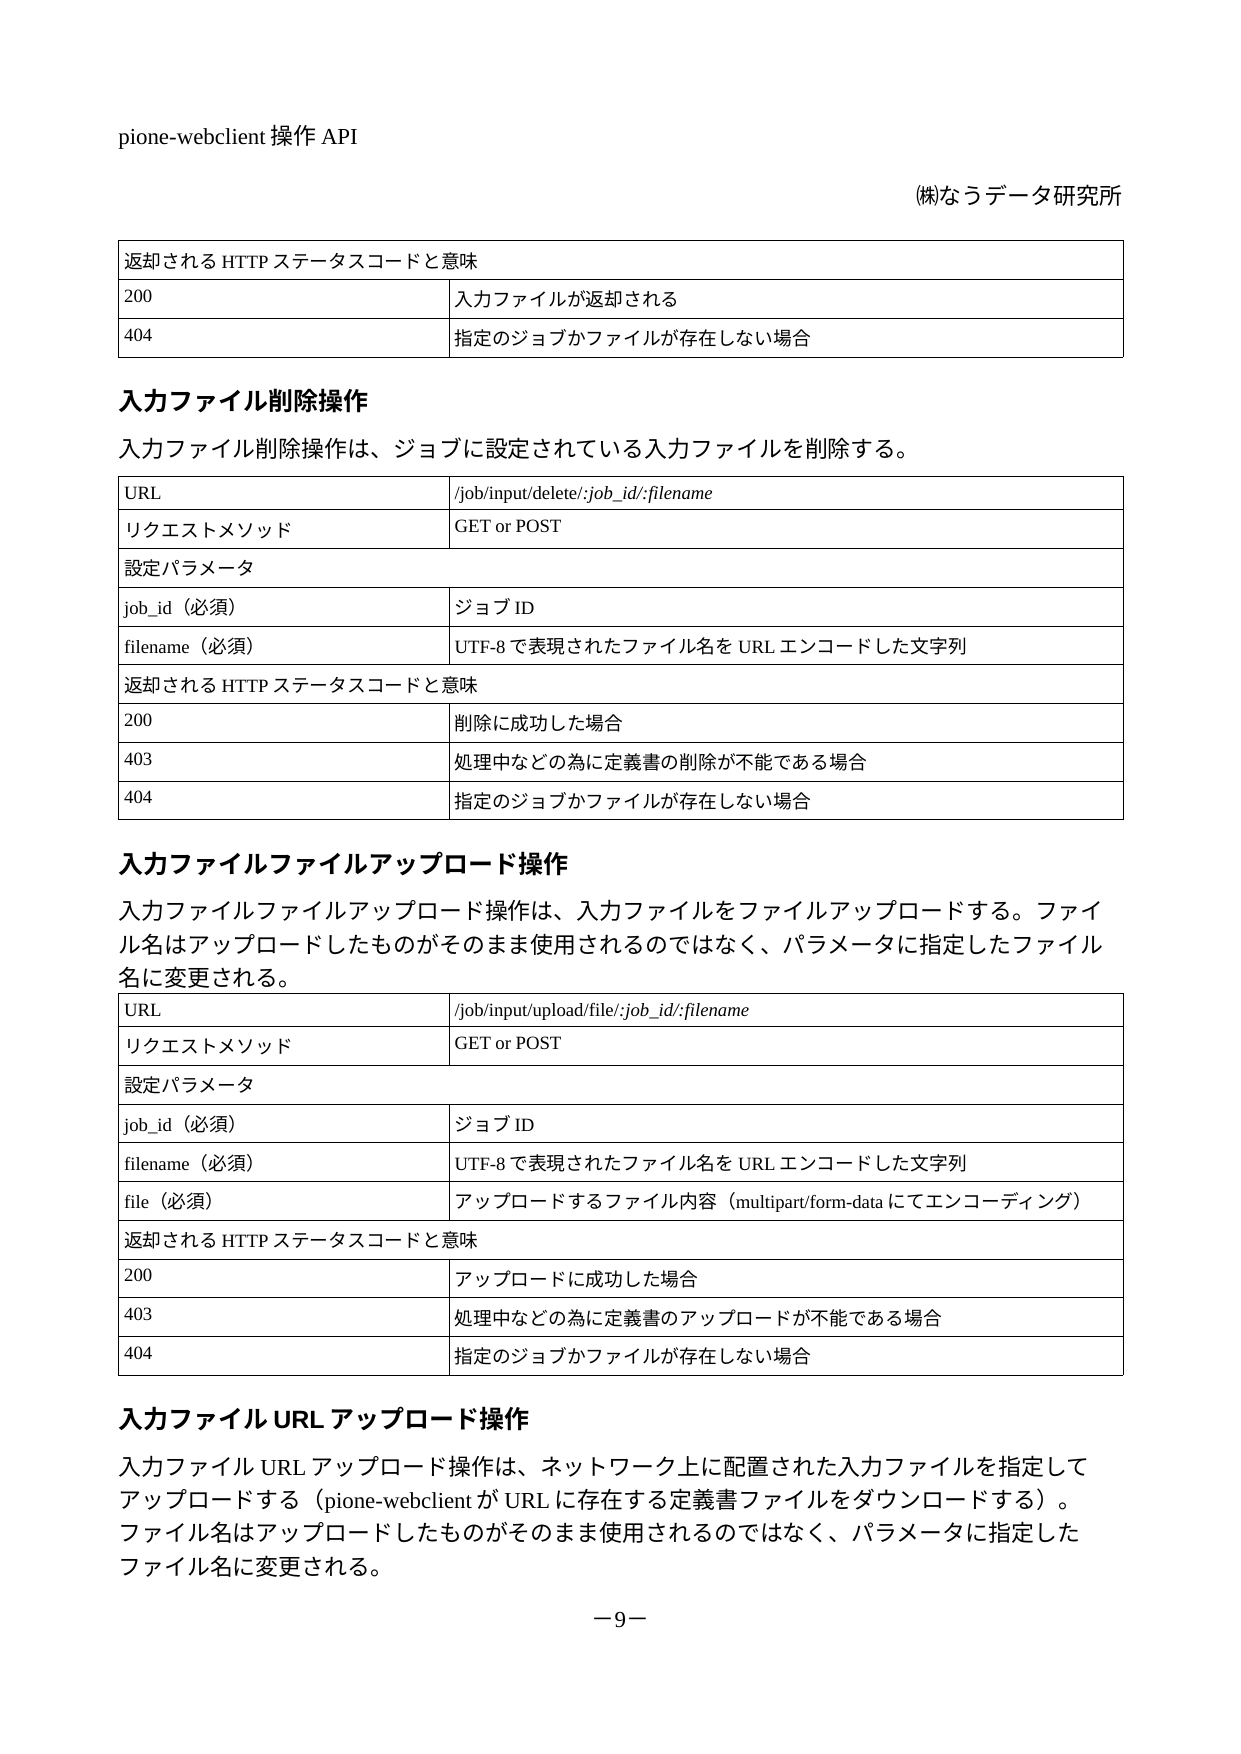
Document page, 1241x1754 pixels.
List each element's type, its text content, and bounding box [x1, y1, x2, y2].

table_cell GET or POST [450, 1027, 1123, 1065]
table_cell 設定パラメータ [119, 549, 1123, 587]
text 入力ファイル削除操作は、ジョブに設定されている入力ファイルを削除する。 [118, 431, 1122, 464]
table_cell 削除に成功した場合 [450, 704, 1123, 742]
table_cell job_id（必須） [119, 1105, 449, 1142]
table_cell 処理中などの為に定義書の削除が不能である場合 [450, 743, 1123, 781]
table_cell file（必須） [119, 1182, 449, 1220]
table_header /job/input/upload/file/:job_id/:filename [450, 994, 1123, 1026]
table_cell 403 [119, 1298, 449, 1336]
table_cell 200 [119, 1260, 449, 1297]
table_cell アップロードに成功した場合 [450, 1260, 1123, 1297]
table_cell ジョブID [450, 1105, 1123, 1142]
table_cell filename（必須） [119, 1143, 449, 1181]
table_cell 404 [119, 319, 449, 357]
subtitle 入力ファイルファイルアップロード操作 [118, 844, 1122, 881]
table_cell 返却されるHTTPステータスコードと意味 [119, 241, 1123, 279]
table_cell 指定のジョブかファイルが存在しない場合 [450, 782, 1123, 819]
table_cell リクエストメソッド [119, 1027, 449, 1065]
table_cell 404 [119, 1337, 449, 1375]
table_cell GET or POST [450, 510, 1123, 548]
table_cell 404 [119, 782, 449, 819]
subtitle 入力ファイル削除操作 [118, 382, 1122, 418]
table_cell 指定のジョブかファイルが存在しない場合 [450, 319, 1123, 357]
table_cell UTF-8で表現されたファイル名をURLエンコードした文字列 [450, 627, 1123, 664]
table_cell 403 [119, 743, 449, 781]
table_cell filename（必須） [119, 627, 449, 664]
table_cell 返却されるHTTPステータスコードと意味 [119, 665, 1123, 703]
table_header URL [119, 477, 449, 509]
subtitle 入力ファイルURLアップロード操作 [118, 1400, 1122, 1436]
table_cell アップロードするファイル内容（multipart/form-dataにてエンコーディング） [450, 1182, 1123, 1220]
table_cell ジョブID [450, 588, 1123, 626]
table_cell job_id（必須） [119, 588, 449, 626]
table_cell 返却されるHTTPステータスコードと意味 [119, 1221, 1123, 1258]
table_cell リクエストメソッド [119, 510, 449, 548]
table_cell 200 [119, 280, 449, 318]
table_cell 200 [119, 704, 449, 742]
table_cell 入力ファイルが返却される [450, 280, 1123, 318]
table_cell UTF-8で表現されたファイル名をURLエンコードした文字列 [450, 1143, 1123, 1181]
table_cell 処理中などの為に定義書のアップロードが不能である場合 [450, 1298, 1123, 1336]
table_cell 設定パラメータ [119, 1066, 1123, 1103]
table_header /job/input/delete/:job_id/:filename [450, 477, 1123, 509]
text 入力ファイルファイルアップロード操作は、入力ファイルをファイルアップロードする。ファイル名はアップロードしたものがそのまま使用されるのではなく、パラメータに指定したファイル名に変更される。 [118, 893, 1122, 993]
table_cell 指定のジョブかファイルが存在しない場合 [450, 1337, 1123, 1375]
text 入力ファイルURLアップロード操作は、ネットワーク上に配置された入力ファイルを指定してアップロードする（pione-webclientがURLに存在する定義書ファイルをダウンロードする）。ファイル名はアップロードしたものがそのまま使用されるのではなく、パラメータに指定したファイル名に変更される。 [118, 1449, 1122, 1582]
table_header URL [119, 994, 449, 1026]
